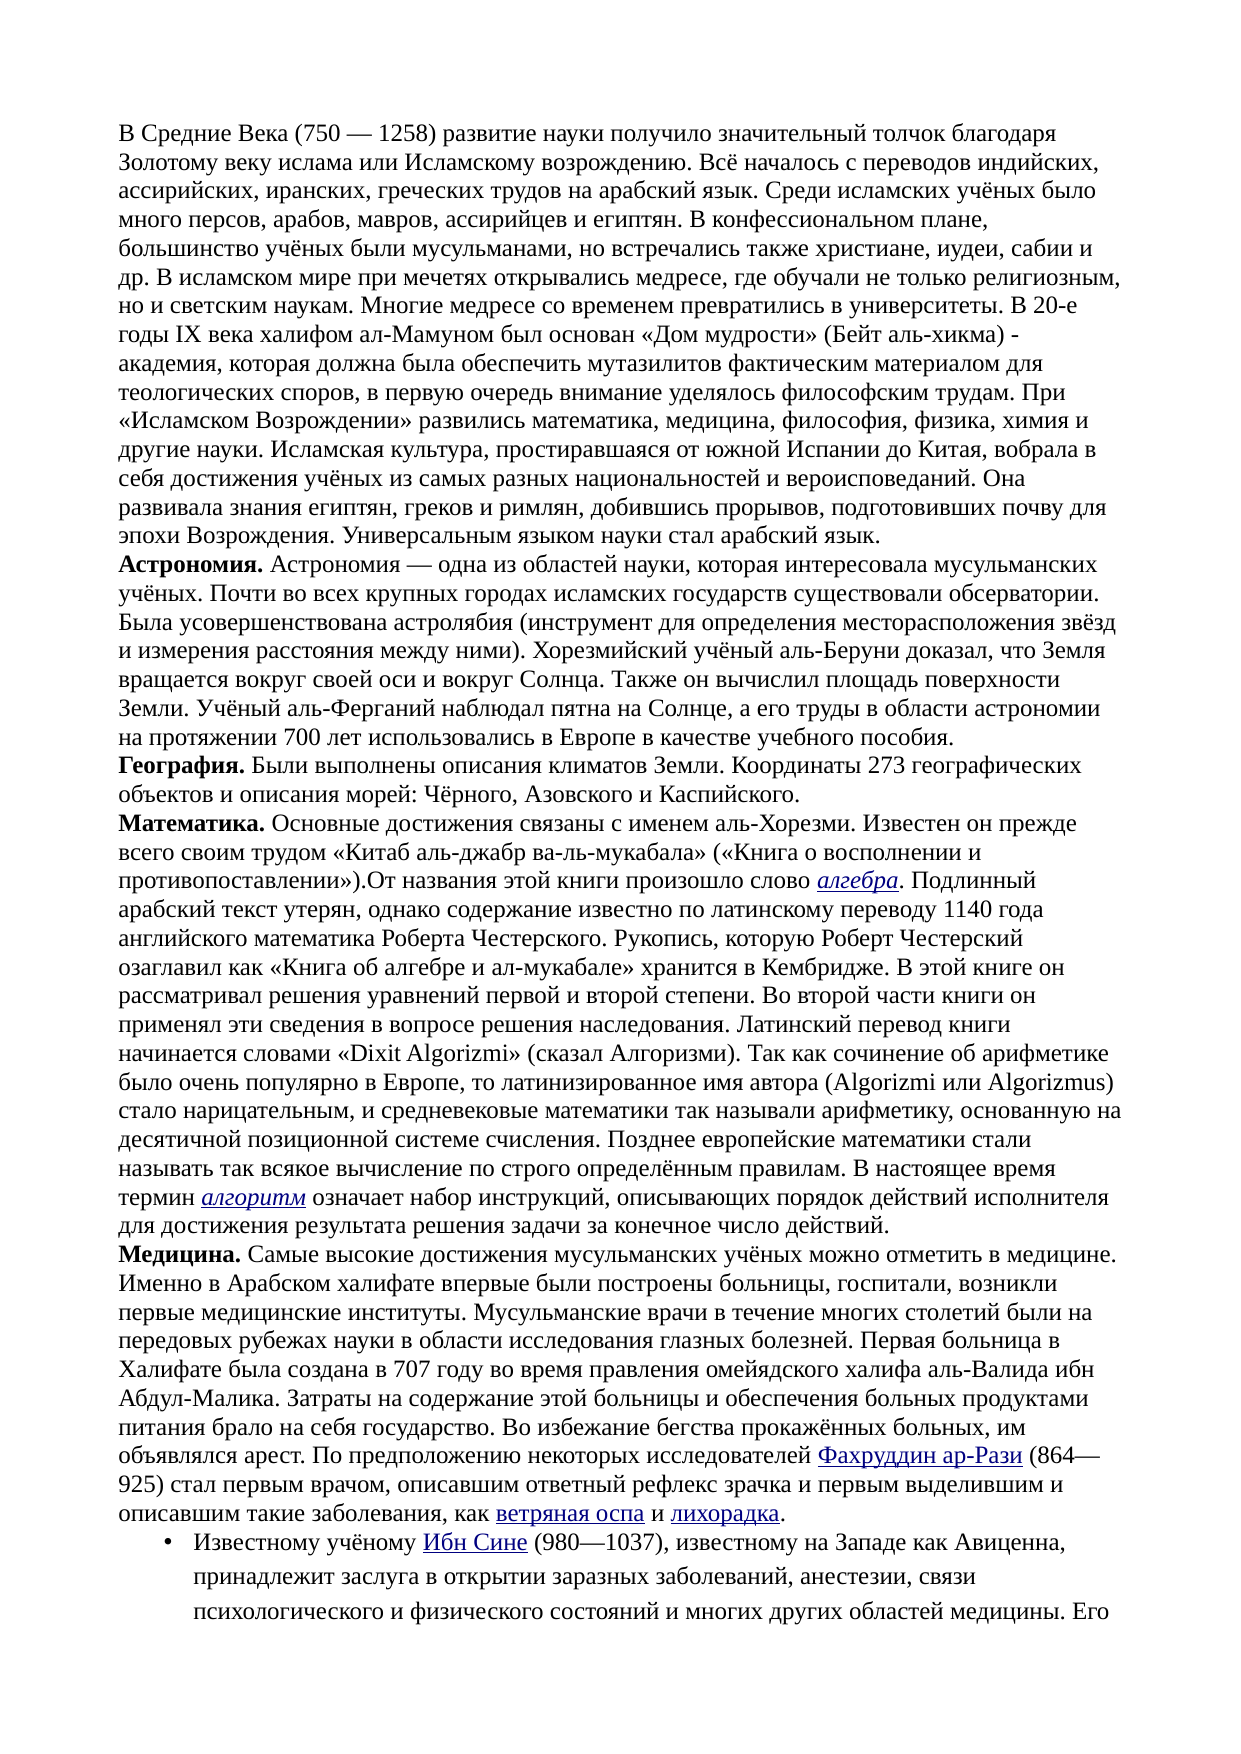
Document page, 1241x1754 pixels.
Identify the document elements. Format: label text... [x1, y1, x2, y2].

text В Средние Века (750 — 1258) развитие науки получило значительный толчок благодаря Золотому веку ислама или Исламскому возрождению. Всё началось с переводов индийских, ассирийских, иранских, греческих трудов на арабский язык. Среди исламских учёных было много персов, арабов, мавров, ассирийцев и египтян. В конфессиональном плане, большинство учёных были мусульманами, но встречались также христиане, иудеи, сабии и др. В исламском мире при мечетях открывались медресе, где обучали не только религиозным, но и светским наукам. Многие медресе со временем превратились в университеты. В 20-е годы IX века халифом ал-Мамуном был основан «Дом мудрости» (Бейт аль-хикма) - академия, которая должна была обеспечить мутазилитов фактическим материалом для теологических споров, в первую очередь внимание уделялось философским трудам. При «Исламском Возрождении» развились математика, медицина, философия, физика, химия и другие науки. Исламская культура, простиравшаяся от южной Испании до Китая, вобрала в себя достижения учёных из самых разных национальностей и вероисповеданий. Она развивала знания египтян, греков и римлян, добившись прорывов, подготовивших почву для эпохи Возрождения. Универсальным языком науки стал арабский язык. [118, 118, 1122, 549]
text Медицина. Самые высокие достижения мусульманских учёных можно отметить в медицине. Именно в Арабском халифате впервые были построены больницы, госпитали, возникли первые медицинские институты. Мусульманские врачи в течение многих столетий были на передовых рубежах науки в области исследования глазных болезней. Первая больница в Халифате была создана в 707 году во время правления омейядского халифа аль-Валида ибн Абдул-Малика. Затраты на содержание этой больницы и обеспечения больных продуктами питания брало на себя государство. Во избежание бегства прокажённых больных, им объявлялся арест. По предположению некоторых исследователей Фахруддин ар-Рази (864—925) стал первым врачом, описавшим ответный рефлекс зрачка и первым выделившим и описавшим такие заболевания, как ветряная оспа и лихорадка. [118, 1239, 1122, 1527]
text Астрономия. Астрономия — одна из областей науки, которая интересовала мусульманских учёных. Почти во всех крупных городах исламских государств существовали обсерватории. Была усовершенствована астролябия (инструмент для определения месторасположения звёзд и измерения расстояния между ними). Хорезмийский учёный аль-Беруни доказал, что Земля вращается вокруг своей оси и вокруг Солнца. Также он вычислил площадь поверхности Земли. Учёный аль-Ферганий наблюдал пятна на Солнце, а его труды в области астрономии на протяжении 700 лет использовались в Европе в качестве учебного пособия. [118, 549, 1122, 751]
list Известному учёному Ибн Сине (980—1037), известному на Западе как Авиценна, принадлежит заслуга в открытии заразных заболеваний, анестезии, связи психологического и физического состояний и многих других областей медицины. Его [164, 1527, 1122, 1624]
text Математика. Основные достижения связаны с именем аль-Хорезми. Известен он прежде всего своим трудом «Китаб аль-джабр ва-ль-мукабала» («Книга о восполнении и противопоставлении»).От названия этой книги произошло слово алгебра. Подлинный арабский текст утерян, однако содержание известно по латинскому переводу 1140 года английского математика Роберта Честерского. Рукопись, которую Роберт Честерский озаглавил как «Книга об алгебре и ал-мукабале» хранится в Кембридже. В этой книге он рассматривал решения уравнений первой и второй степени. Во второй части книги он применял эти сведения в вопросе решения наследования. Латинский перевод книги начинается словами «Dixit Algorizmi» (сказал Алгоризми). Так как сочинение об арифметике было очень популярно в Европе, то латинизированное имя автора (Algorizmi или Algorizmus) стало нарицательным, и средневековые математики так называли арифметику, основанную на десятичной позиционной системе счисления. Позднее европейские математики стали называть так всякое вычисление по строго определённым правилам. В настоящее время термин алгоритм означает набор инструкций, описывающих порядок действий исполнителя для достижения результата решения задачи за конечное число действий. [118, 808, 1122, 1239]
text География. Были выполнены описания климатов Земли. Координаты 273 географических объектов и описания морей: Чёрного, Азовского и Каспийского. [118, 751, 1122, 808]
